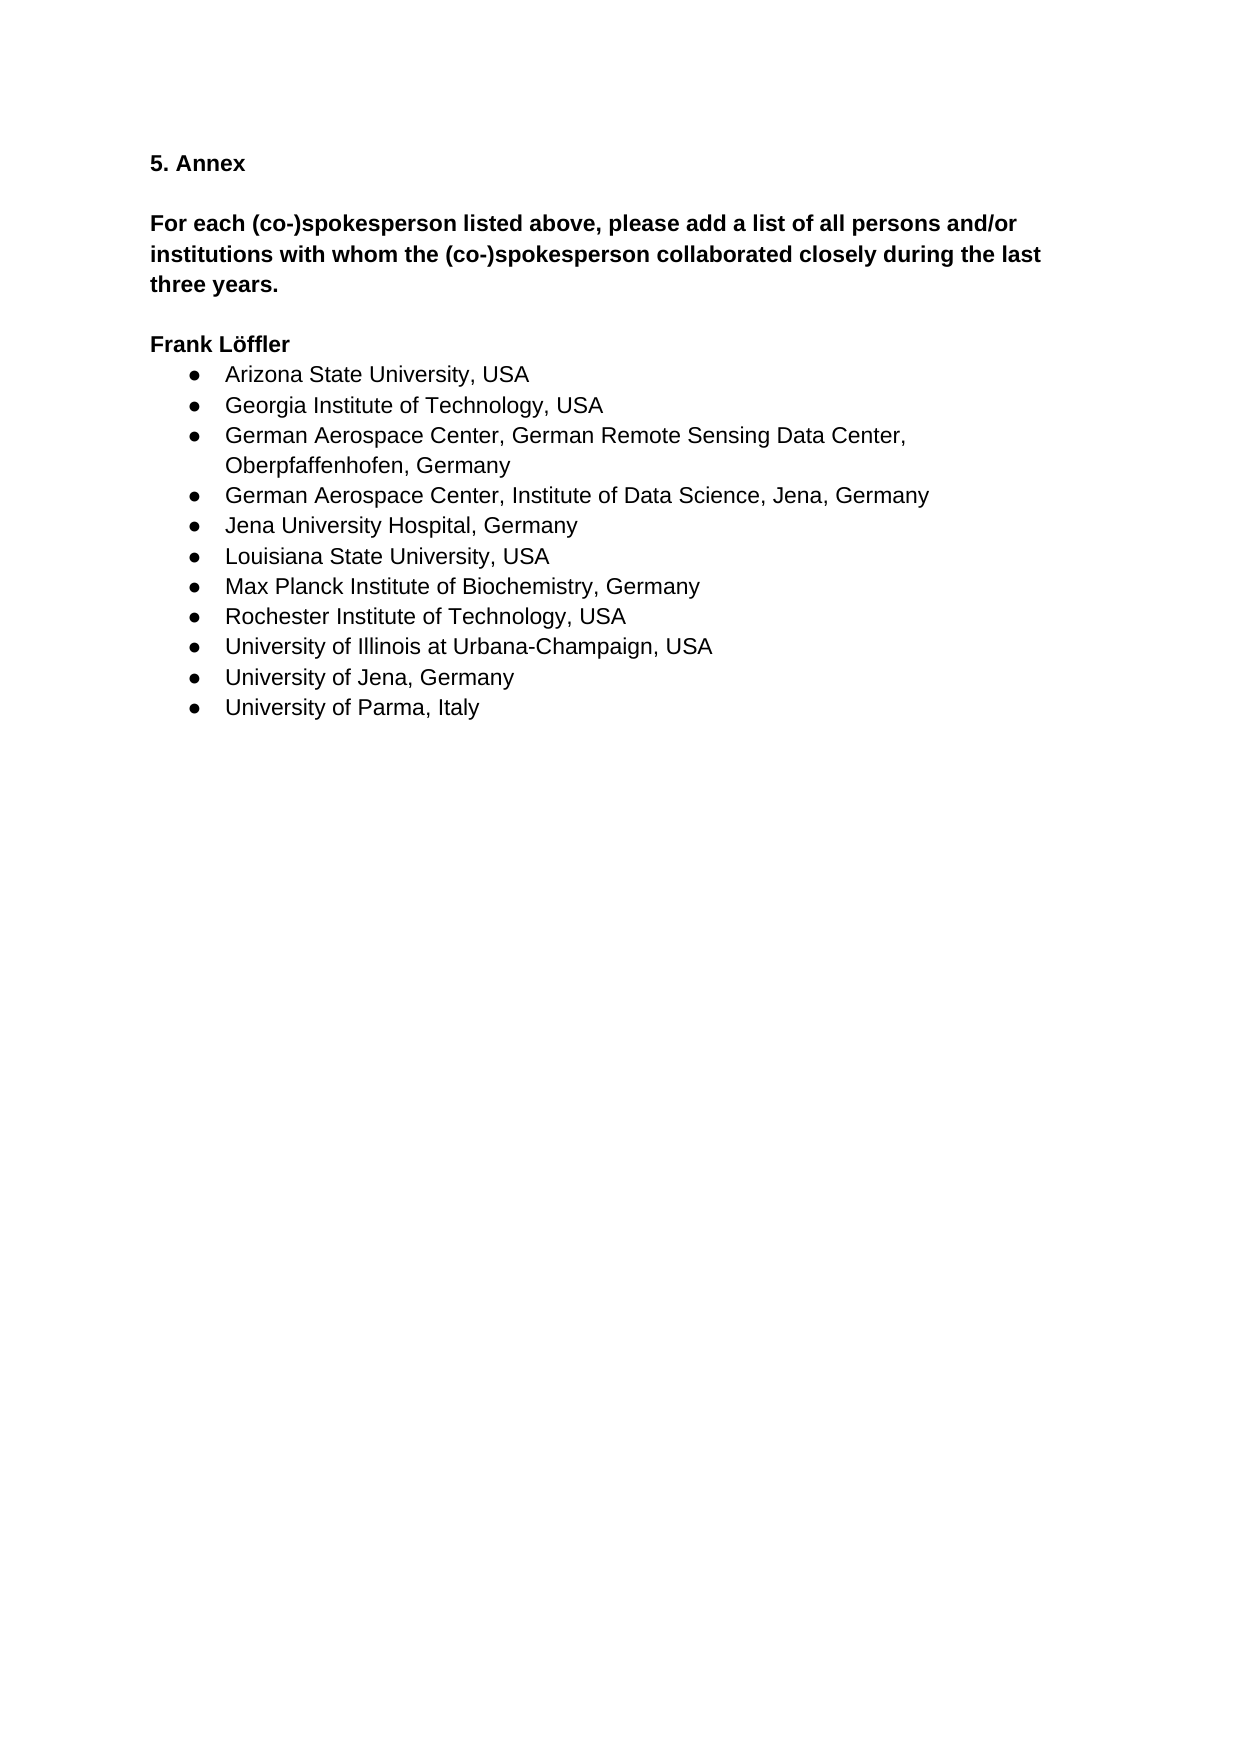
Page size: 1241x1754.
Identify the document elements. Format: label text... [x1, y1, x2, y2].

list Georgia Institute of Technology, USA [187, 392, 1090, 418]
list Arizona State University, USA [187, 361, 1090, 388]
list German Aerospace Center, German Remote Sensing Data Center, Oberpfaffenhofen, Germany [187, 422, 1090, 478]
text For each (co-)spokesperson listed above, please add a list of all persons and/or [150, 210, 1090, 237]
list University of Illinois at Urbana-Champaign, USA [187, 633, 1090, 660]
list University of Parma, Italy [187, 694, 1090, 720]
text three years. [150, 271, 1090, 297]
text institutions with whom the (co-)spokesperson collaborated closely during the last [150, 241, 1090, 267]
list Max Planck Institute of Biochemistry, Germany [187, 573, 1090, 599]
list Jena University Hospital, Germany [187, 512, 1090, 539]
list German Aerospace Center, Institute of Data Science, Jena, Germany [187, 482, 1090, 509]
list Louisiana State University, USA [187, 543, 1090, 569]
text 5. Annex [150, 150, 1090, 176]
text Frank Löffler [150, 331, 1090, 358]
list University of Jena, Germany [187, 663, 1090, 690]
list Rochester Institute of Technology, USA [187, 603, 1090, 629]
